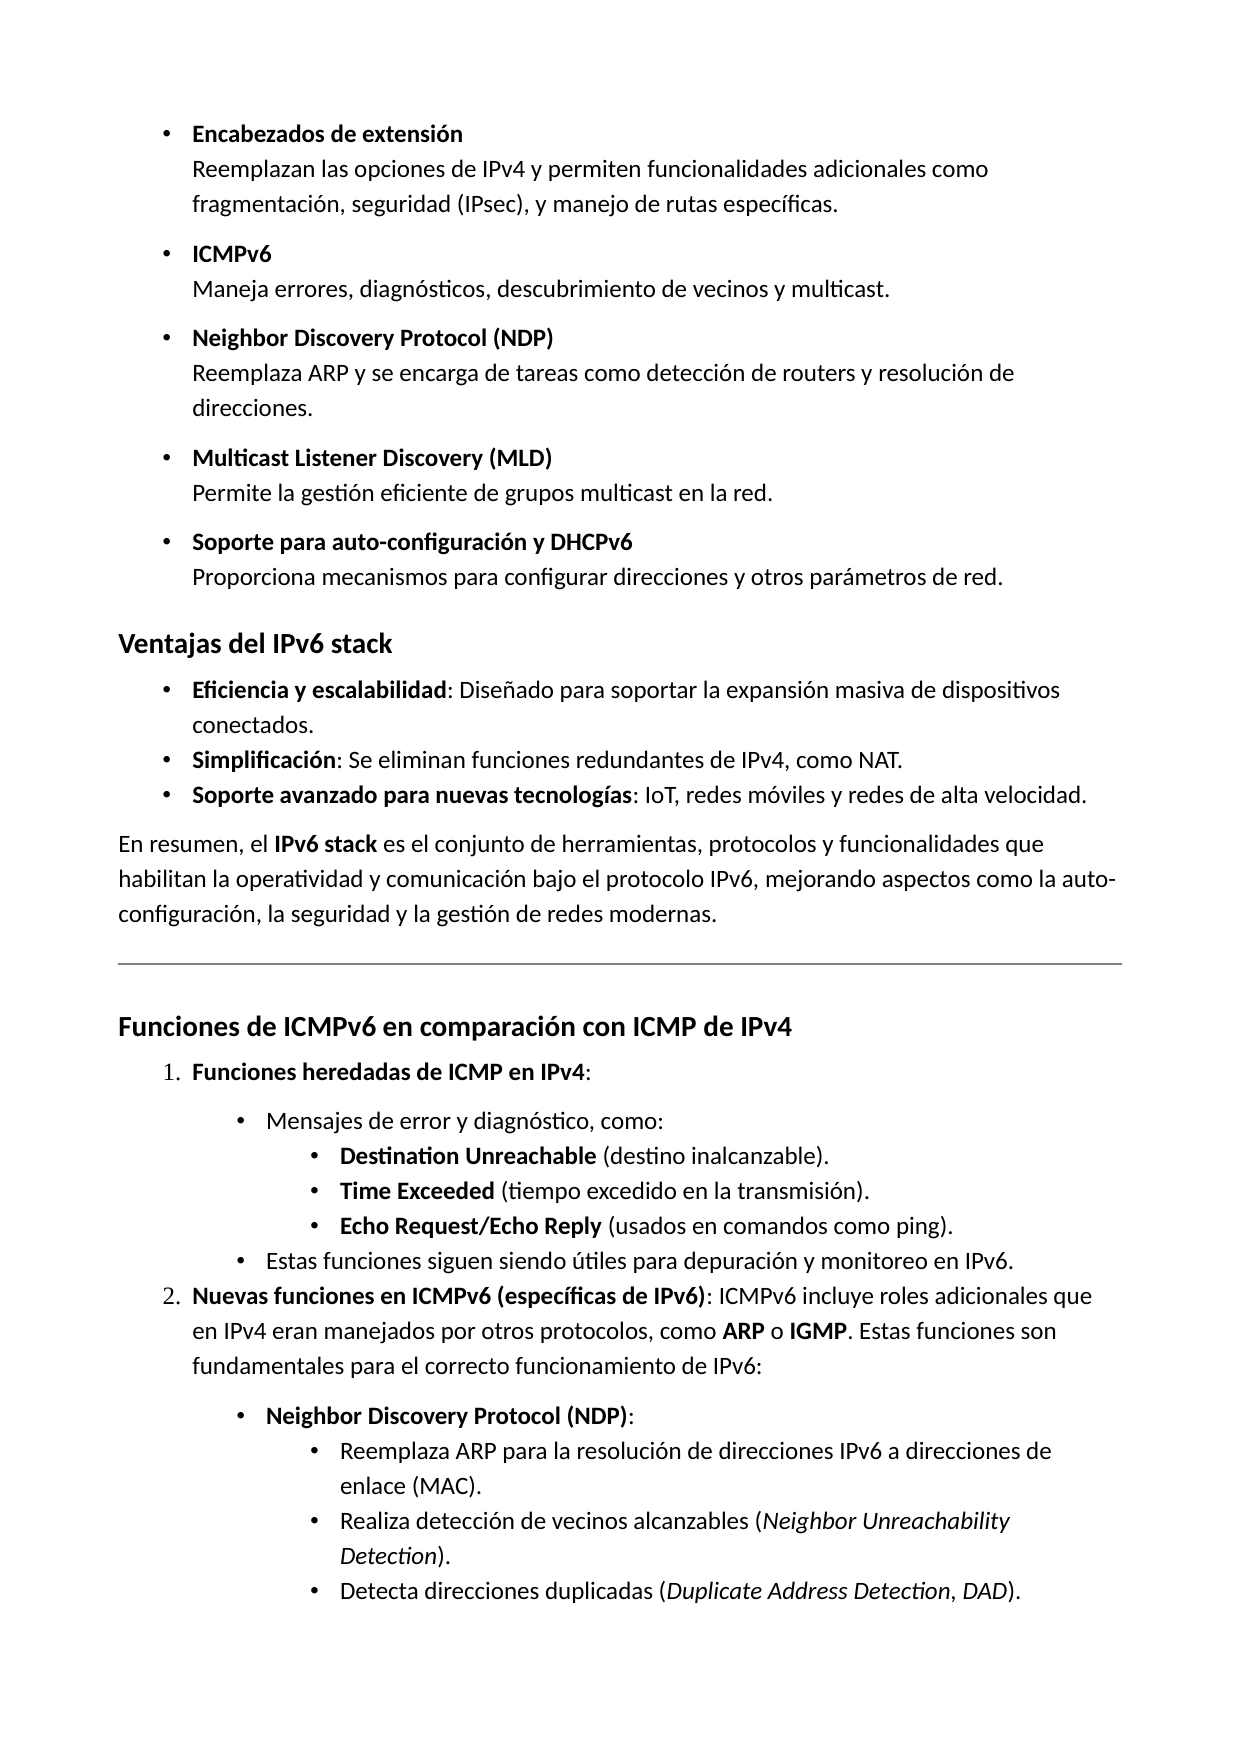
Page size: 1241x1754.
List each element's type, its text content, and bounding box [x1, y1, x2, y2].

list Encabezados de extensión Reemplazan las opciones de IPv4 y permiten funcionalidades adicionales como fragmentación, seguridad (IPsec), y manejo de rutas específicas. [162, 118, 1122, 219]
text En resumen, el IPv6 stack es el conjunto de herramientas, protocolos y funcionalidades que habilitan la operatividad y comunicación bajo el protocolo IPv6, mejorando aspectos como la auto-configuración, la seguridad y la gestión de redes modernas. [118, 828, 1122, 929]
list Time Exceeded (tiempo excedido en la transmisión). [310, 1175, 1122, 1206]
list Soporte para auto-configuración y DHCPv6 Proporciona mecanismos para configurar direcciones y otros parámetros de red. [162, 526, 1122, 592]
list Echo Request/Echo Reply (usados en comandos como ping). [310, 1210, 1122, 1241]
list Neighbor Discovery Protocol (NDP): [236, 1400, 1122, 1431]
list Detecta direcciones duplicadas (Duplicate Address Detection, DAD). [310, 1575, 1122, 1606]
list Destination Unreachable (destino inalcanzable). [310, 1140, 1122, 1171]
list Soporte avanzado para nuevas tecnologías: IoT, redes móviles y redes de alta velocidad. [162, 779, 1122, 809]
subtitle Ventajas del IPv6 stack [118, 626, 1122, 661]
list Realiza detección de vecinos alcanzables (Neighbor Unreachability Detection). [310, 1505, 1122, 1571]
list Multicast Listener Discovery (MLD) Permite la gestión eficiente de grupos multicast en la red. [162, 442, 1122, 507]
list Estas funciones siguen siendo útiles para depuración y monitoreo en IPv6. [236, 1245, 1122, 1276]
list Simplificación: Se eliminan funciones redundantes de IPv4, como NAT. [162, 744, 1122, 774]
list Mensajes de error y diagnóstico, como: [236, 1105, 1122, 1136]
list Funciones heredadas de ICMP en IPv4: [162, 1056, 1122, 1086]
subtitle Funciones de ICMPv6 en comparación con ICMP de IPv4 [118, 1008, 1122, 1043]
list Neighbor Discovery Protocol (NDP) Reemplaza ARP y se encarga de tareas como detección de routers y resolución de direcciones. [162, 322, 1122, 423]
list Reemplaza ARP para la resolución de direcciones IPv6 a direcciones de enlace (MAC). [310, 1435, 1122, 1501]
list Eficiencia y escalabilidad: Diseñado para soportar la expansión masiva de dispositivos conectados. [162, 674, 1122, 739]
list Nuevas funciones en ICMPv6 (específicas de IPv6): ICMPv6 incluye roles adicionales que en IPv4 eran manejados por otros protocolos, como ARP o IGMP. Estas funciones son fundamentales para el correcto funcionamiento de IPv6: [162, 1280, 1122, 1381]
list ICMPv6 Maneja errores, diagnósticos, descubrimiento de vecinos y multicast. [162, 238, 1122, 303]
